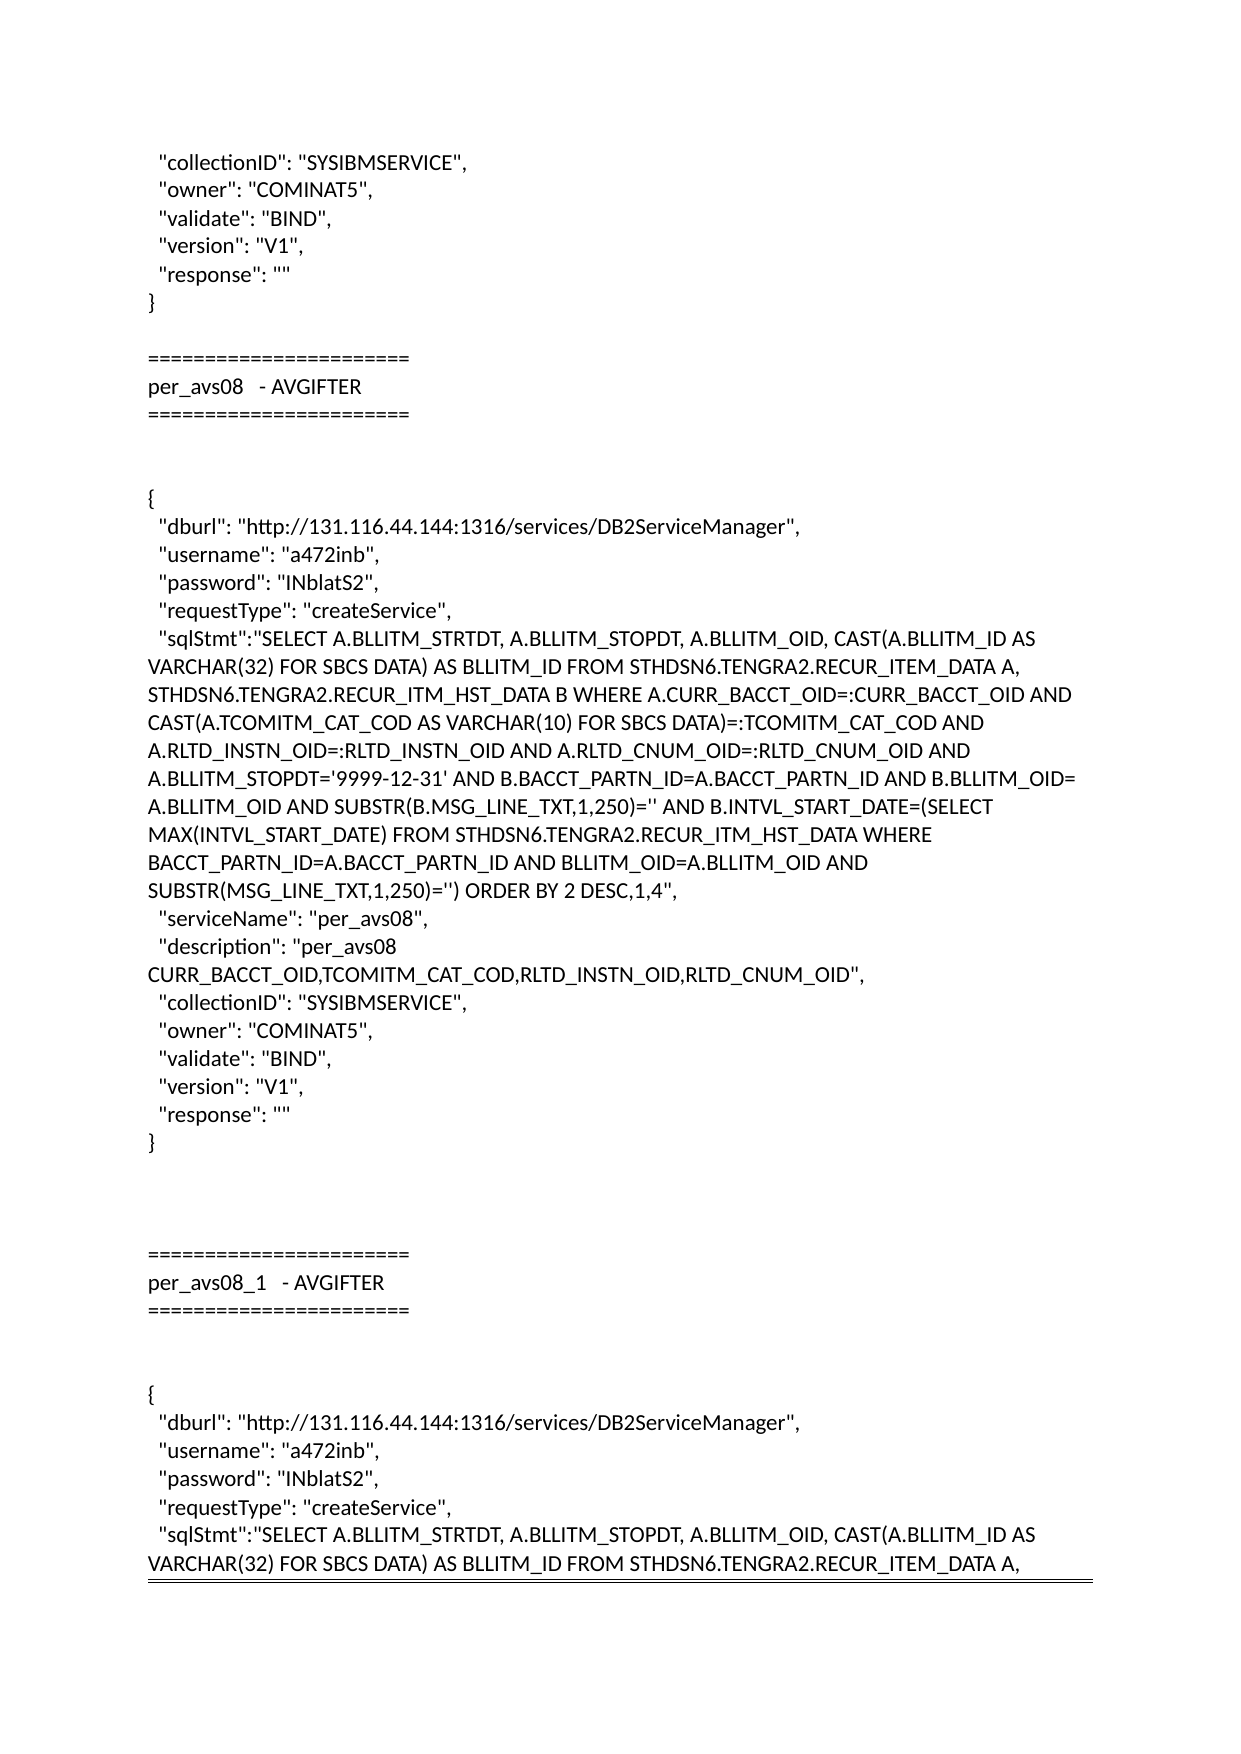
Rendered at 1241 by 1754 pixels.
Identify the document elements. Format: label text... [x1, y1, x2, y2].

text "sqlStmt":"SELECT A.BLLITM_STRTDT, A.BLLITM_STOPDT, A.BLLITM_OID, CAST(A.BLLITM_ID AS VARCHAR(32) FOR SBCS DATA) AS BLLITM_ID FROM STHDSN6.TENGRA2.RECUR_ITEM_DATA A, STHDSN6.TENGRA2.RECUR_ITM_HST_DATA B WHERE A.CURR_BACCT_OID=:CURR_BACCT_OID AND CAST(A.TCOMITM_CAT_COD AS VARCHAR(10) FOR SBCS DATA)=:TCOMITM_CAT_COD AND A.RLTD_INSTN_OID=:RLTD_INSTN_OID AND A.RLTD_CNUM_OID=:RLTD_CNUM_OID AND A.BLLITM_STOPDT='9999-12-31' AND B.BACCT_PARTN_ID=A.BACCT_PARTN_ID AND B.BLLITM_OID= A.BLLITM_OID AND SUBSTR(B.MSG_LINE_TXT,1,250)='' AND B.INTVL_START_DATE=(SELECT MAX(INTVL_START_DATE) FROM STHDSN6.TENGRA2.RECUR_ITM_HST_DATA WHERE BACCT_PARTN_ID=A.BACCT_PARTN_ID AND BLLITM_OID=A.BLLITM_OID AND SUBSTR(MSG_LINE_TXT,1,250)='') ORDER BY 2 DESC,1,4", [148, 624, 1093, 904]
text "dburl": "http://131.116.44.144:1316/services/DB2ServiceManager", [148, 512, 1093, 540]
text per_avs08_1 - AVGIFTER [148, 1268, 1093, 1296]
text "username": "a472inb", [148, 1437, 1093, 1464]
text "serviceName": "per_avs08", [148, 904, 1093, 932]
text "version": "V1", [148, 1072, 1093, 1100]
text { [148, 1381, 1093, 1408]
text "version": "V1", [148, 232, 1093, 260]
text "validate": "BIND", [148, 1044, 1093, 1072]
text "password": "INblatS2", [148, 568, 1093, 596]
text "password": "INblatS2", [148, 1464, 1093, 1493]
text "owner": "COMINAT5", [148, 176, 1093, 204]
text "description": "per_avs08 CURR_BACCT_OID,TCOMITM_CAT_COD,RLTD_INSTN_OID,RLTD_CNUM_OID", [148, 932, 1093, 988]
text per_avs08 - AVGIFTER [148, 372, 1093, 400]
text "response": "" [148, 1100, 1093, 1128]
text ======================= [148, 1296, 1093, 1324]
text "validate": "BIND", [148, 204, 1093, 232]
text { [148, 484, 1093, 512]
text } [148, 1128, 1093, 1156]
text "response": "" [148, 260, 1093, 288]
text ======================= [148, 1240, 1093, 1268]
text "username": "a472inb", [148, 540, 1093, 568]
text "sqlStmt":"SELECT A.BLLITM_STRTDT, A.BLLITM_STOPDT, A.BLLITM_OID, CAST(A.BLLITM_ID AS VARCHAR(32) FOR SBCS DATA) AS BLLITM_ID FROM STHDSN6.TENGRA2.RECUR_ITEM_DATA A, [148, 1521, 1093, 1579]
text "requestType": "createService", [148, 1493, 1093, 1521]
text "dburl": "http://131.116.44.144:1316/services/DB2ServiceManager", [148, 1408, 1093, 1437]
text ======================= [148, 400, 1093, 428]
text } [148, 288, 1093, 316]
text "requestType": "createService", [148, 596, 1093, 624]
text "collectionID": "SYSIBMSERVICE", [148, 148, 1093, 176]
text "collectionID": "SYSIBMSERVICE", [148, 988, 1093, 1016]
text "owner": "COMINAT5", [148, 1016, 1093, 1044]
text ======================= [148, 344, 1093, 372]
